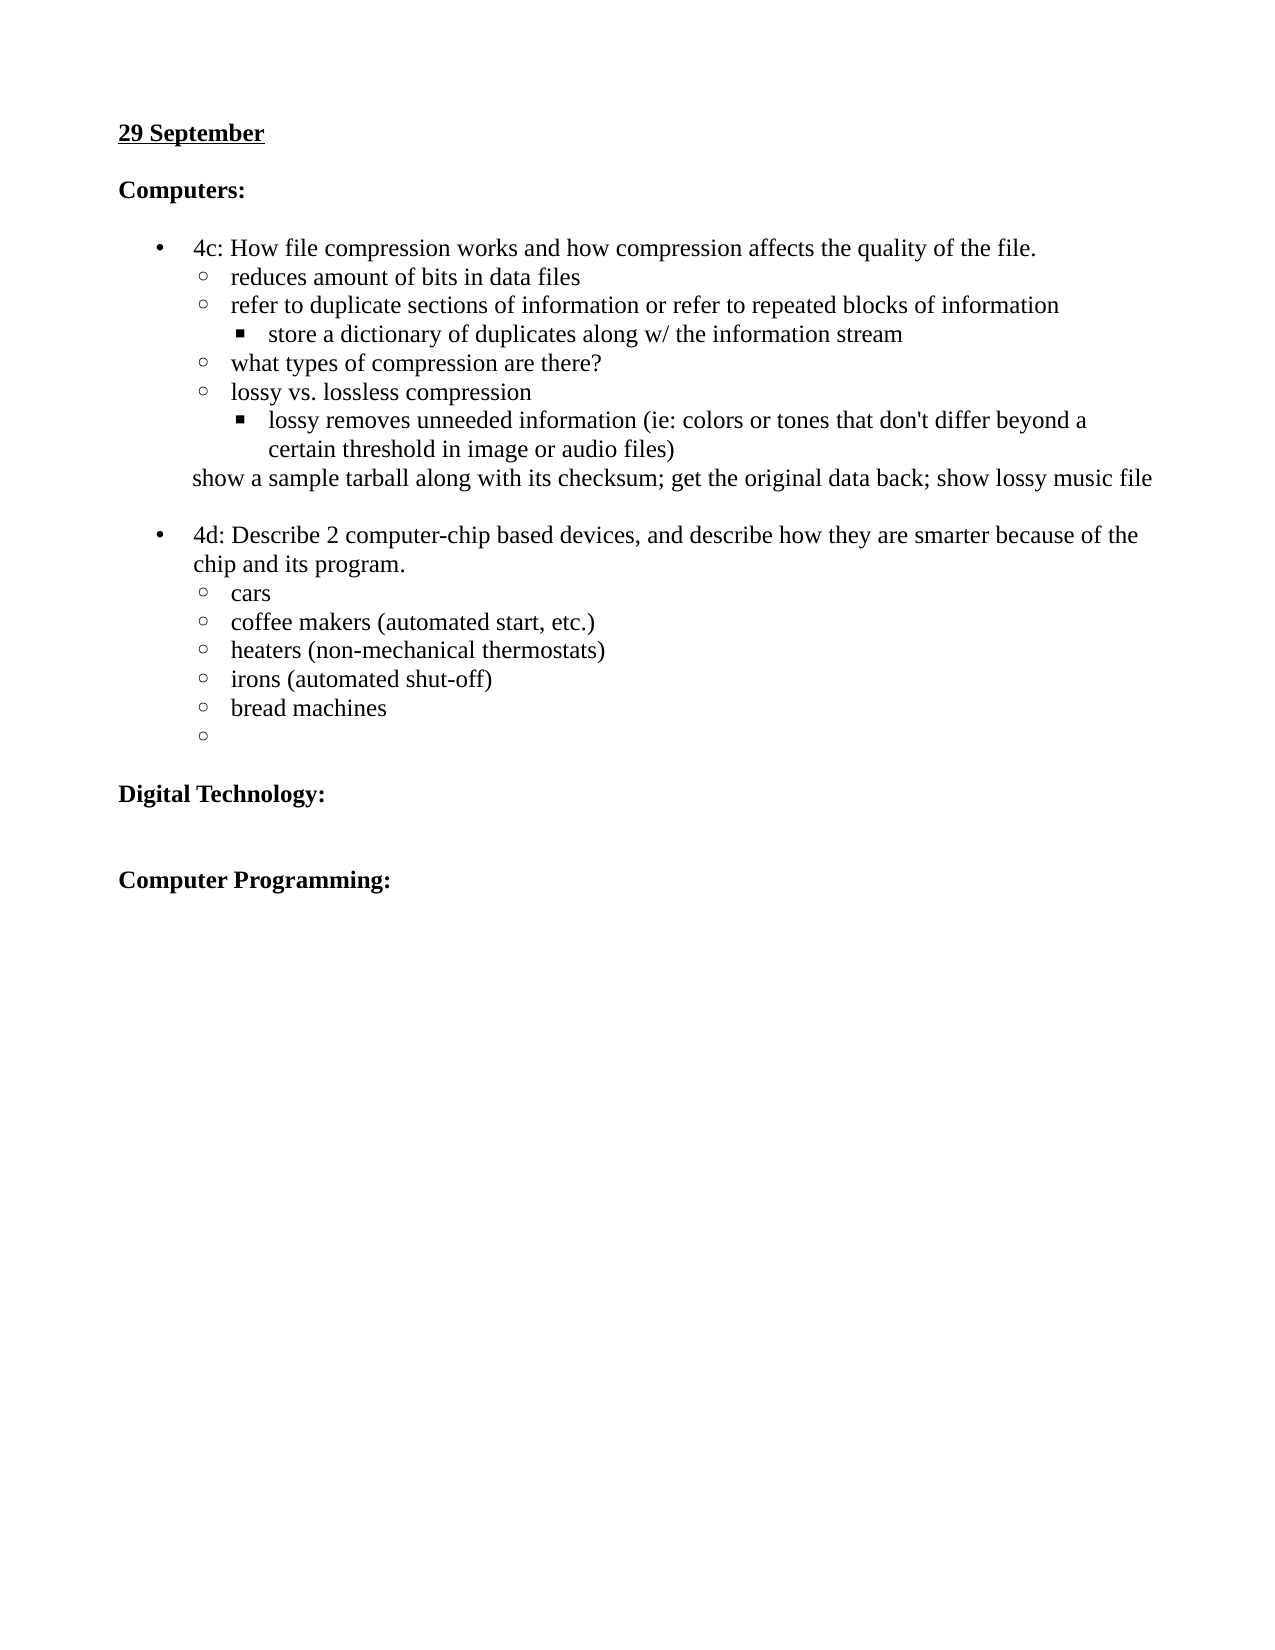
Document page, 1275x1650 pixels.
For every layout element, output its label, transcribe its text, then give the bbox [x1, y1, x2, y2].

text 29 September [118, 118, 1157, 147]
list 4c: How file compression works and how compression affects the quality of the file. [156, 233, 1157, 262]
list refer to duplicate sections of information or refer to repeated blocks of information [193, 291, 1157, 319]
list 4d: Describe 2 computer-chip based devices, and describe how they are smarter because of the chip and its program. [156, 521, 1157, 578]
list what types of compression are there? [193, 348, 1157, 377]
list heaters (non-mechanical thermostats) [193, 636, 1157, 664]
text Digital Technology: [118, 779, 1157, 808]
list store a dictionary of duplicates along w/ the information stream [231, 319, 1157, 348]
list lossy removes unneeded information (ie: colors or tones that don't differ beyond a certain threshold in image or audio files) [231, 406, 1157, 463]
text Computer Programming: [118, 866, 1157, 894]
list irons (automated shut-off) [193, 664, 1157, 693]
list cars [193, 578, 1157, 607]
list bread machines [193, 693, 1157, 722]
list reduces amount of bits in data files [193, 262, 1157, 291]
list coffee makers (automated start, etc.) [193, 607, 1157, 636]
list lossy vs. lossless compression [193, 377, 1157, 406]
text Computers: [118, 176, 1157, 204]
list show a sample tarball along with its checksum; get the original data back; show lossy music file [154, 463, 1157, 492]
